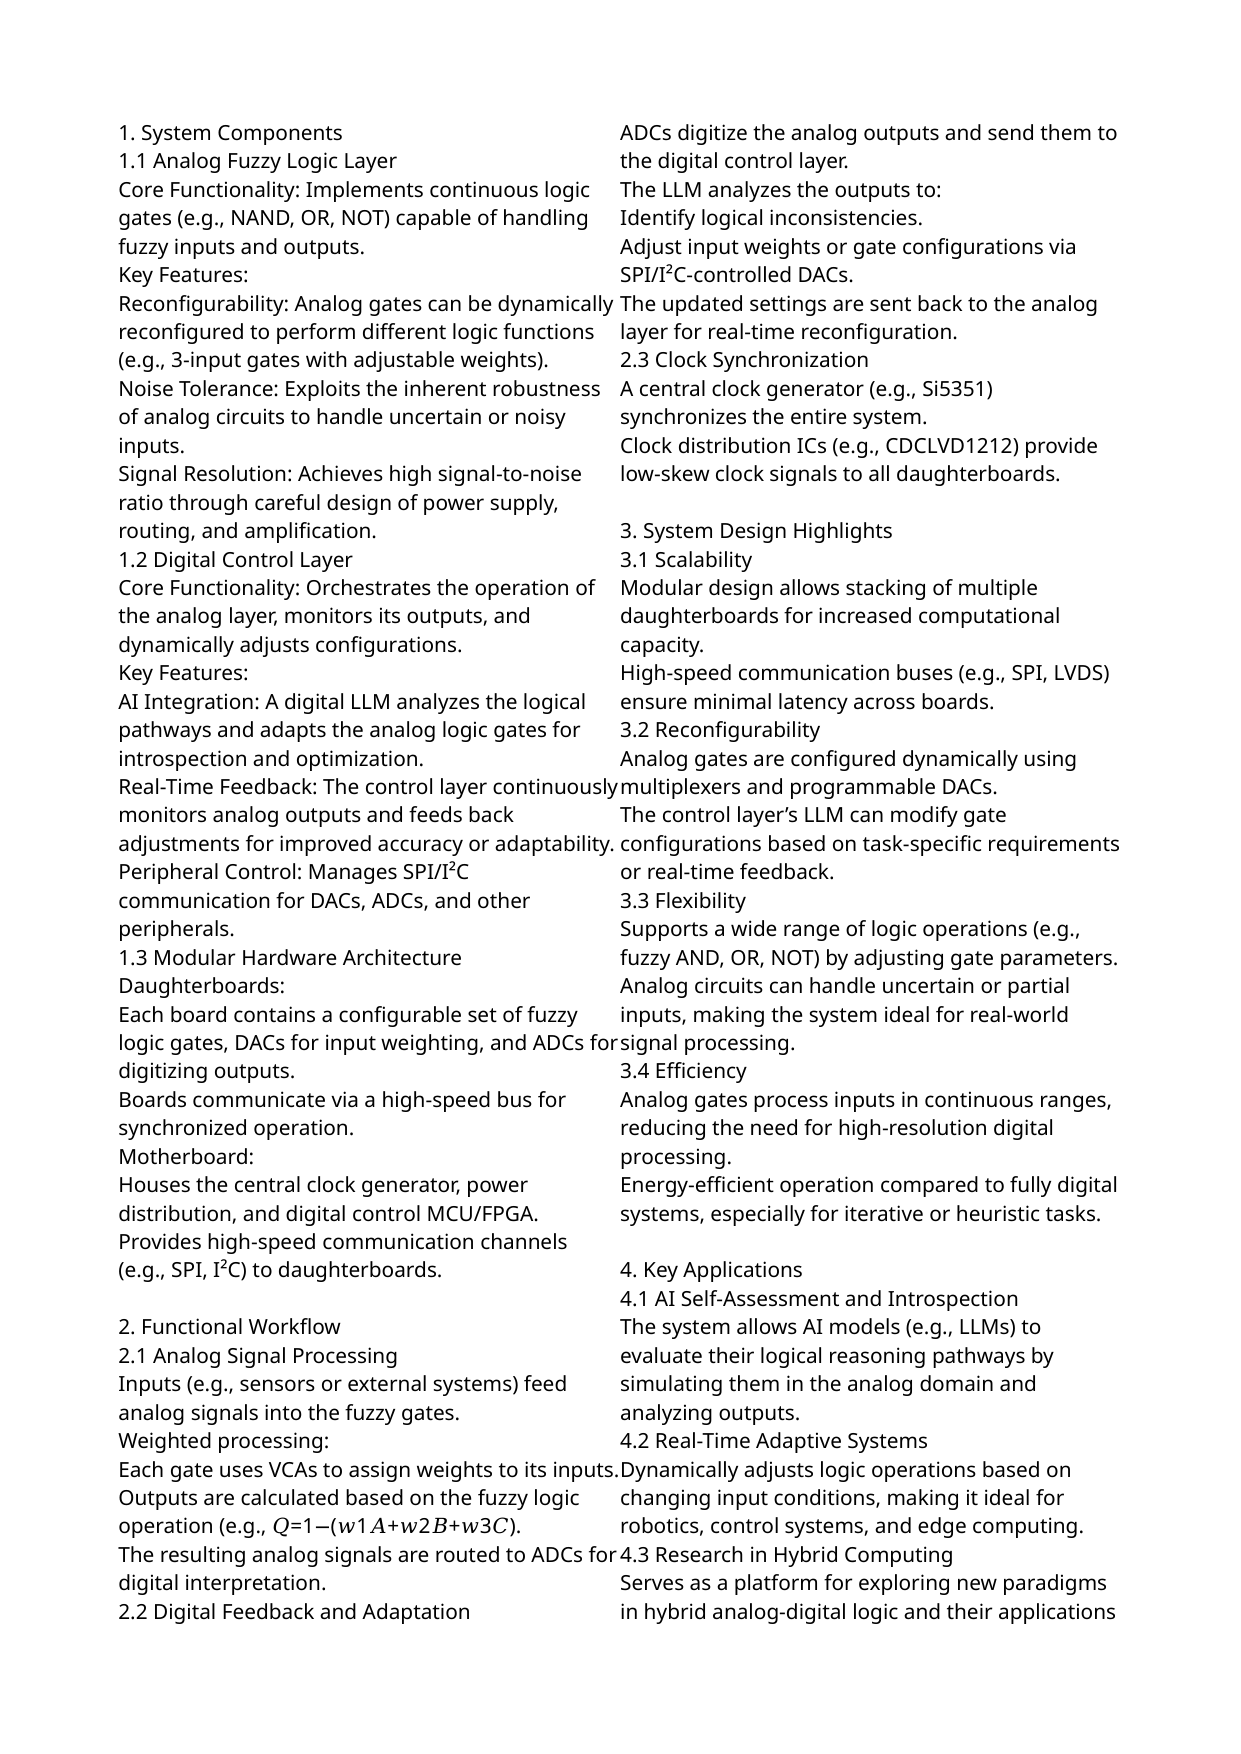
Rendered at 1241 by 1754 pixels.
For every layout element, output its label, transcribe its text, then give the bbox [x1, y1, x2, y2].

text Clock distribution ICs (e.g., CDCLVD1212) provide low-skew clock signals to all daughterboards. [620, 431, 1122, 488]
text Weighted processing: [118, 1426, 620, 1455]
text Reconfigurability: Analog gates can be dynamically reconfigured to perform different logic functions (e.g., 3-input gates with adjustable weights). [118, 289, 620, 374]
text Each board contains a configurable set of fuzzy logic gates, DACs for input weighting, and ADCs for digitizing outputs. [118, 1000, 620, 1085]
text Core Functionality: Implements continuous logic gates (e.g., NAND, OR, NOT) capable of handling fuzzy inputs and outputs. [118, 175, 620, 260]
text Serves as a platform for exploring new paradigms in hybrid analog-digital logic and their applications [620, 1568, 1122, 1625]
text The system allows AI models (e.g., LLMs) to evaluate their logical reasoning pathways by simulating them in the analog domain and analyzing outputs. [620, 1312, 1122, 1426]
text AI Integration: A digital LLM analyzes the logical pathways and adapts the analog logic gates for introspection and optimization. [118, 687, 620, 772]
text Noise Tolerance: Exploits the inherent robustness of analog circuits to handle uncertain or noisy inputs. [118, 374, 620, 459]
text Energy-efficient operation compared to fully digital systems, especially for iterative or heuristic tasks. [620, 1170, 1122, 1227]
text ADCs digitize the analog outputs and send them to the digital control layer. [620, 118, 1122, 175]
text Daughterboards: [118, 971, 620, 1000]
text 4.2 Real-Time Adaptive Systems [620, 1426, 1122, 1455]
text The resulting analog signals are routed to ADCs for digital interpretation. [118, 1540, 620, 1597]
text The control layer’s LLM can modify gate configurations based on task-specific requirements or real-time feedback. [620, 801, 1122, 886]
text Key Features: [118, 260, 620, 289]
text Real-Time Feedback: The control layer continuously monitors analog outputs and feeds back adjustments for improved accuracy or adaptability. [118, 772, 620, 857]
text 1.1 Analog Fuzzy Logic Layer [118, 147, 620, 175]
text 4.1 AI Self-Assessment and Introspection [620, 1284, 1122, 1312]
text Inputs (e.g., sensors or external systems) feed analog signals into the fuzzy gates. [118, 1369, 620, 1426]
text 4. Key Applications [620, 1256, 1122, 1284]
text 2.2 Digital Feedback and Adaptation [118, 1597, 620, 1625]
text Signal Resolution: Achieves high signal-to-noise ratio through careful design of power supply, routing, and amplification. [118, 459, 620, 545]
text Outputs are calculated based on the fuzzy logic operation (e.g., 𝑄=1−(𝑤1𝐴+𝑤2𝐵+𝑤3𝐶). [118, 1483, 620, 1540]
text High-speed communication buses (e.g., SPI, LVDS) ensure minimal latency across boards. [620, 658, 1122, 715]
text Core Functionality: Orchestrates the operation of the analog layer, monitors its outputs, and dynamically adjusts configurations. [118, 573, 620, 658]
text Provides high-speed communication channels (e.g., SPI, I²C) to daughterboards. [118, 1227, 620, 1284]
text Dynamically adjusts logic operations based on changing input conditions, making it ideal for robotics, control systems, and edge computing. [620, 1455, 1122, 1540]
text 3.4 Efficiency [620, 1057, 1122, 1085]
text 2.3 Clock Synchronization [620, 346, 1122, 374]
text 2.1 Analog Signal Processing [118, 1341, 620, 1369]
text Supports a wide range of logic operations (e.g., fuzzy AND, OR, NOT) by adjusting gate parameters. [620, 914, 1122, 971]
text Key Features: [118, 658, 620, 687]
text Identify logical inconsistencies. [620, 203, 1122, 232]
text 3.2 Reconfigurability [620, 715, 1122, 744]
text 4.3 Research in Hybrid Computing [620, 1540, 1122, 1568]
text 1.2 Digital Control Layer [118, 545, 620, 573]
text 3.3 Flexibility [620, 886, 1122, 914]
text Analog circuits can handle uncertain or partial inputs, making the system ideal for real-world signal processing. [620, 971, 1122, 1057]
text Peripheral Control: Manages SPI/I²C communication for DACs, ADCs, and other peripherals. [118, 857, 620, 943]
text Analog gates process inputs in continuous ranges, reducing the need for high-resolution digital processing. [620, 1085, 1122, 1170]
text The LLM analyzes the outputs to: [620, 175, 1122, 203]
text 2. Functional Workflow [118, 1312, 620, 1341]
text Adjust input weights or gate configurations via SPI/I²C-controlled DACs. [620, 232, 1122, 289]
text 1.3 Modular Hardware Architecture [118, 943, 620, 971]
text Houses the central clock generator, power distribution, and digital control MCU/FPGA. [118, 1170, 620, 1227]
text 3.1 Scalability [620, 545, 1122, 573]
text Motherboard: [118, 1142, 620, 1170]
text A central clock generator (e.g., Si5351) synchronizes the entire system. [620, 374, 1122, 431]
text Each gate uses VCAs to assign weights to its inputs. [118, 1455, 620, 1483]
text 3. System Design Highlights [620, 516, 1122, 545]
text Modular design allows stacking of multiple daughterboards for increased computational capacity. [620, 573, 1122, 658]
text Boards communicate via a high-speed bus for synchronized operation. [118, 1085, 620, 1142]
text Analog gates are configured dynamically using multiplexers and programmable DACs. [620, 744, 1122, 801]
text The updated settings are sent back to the analog layer for real-time reconfiguration. [620, 289, 1122, 346]
text 1. System Components [118, 118, 620, 147]
